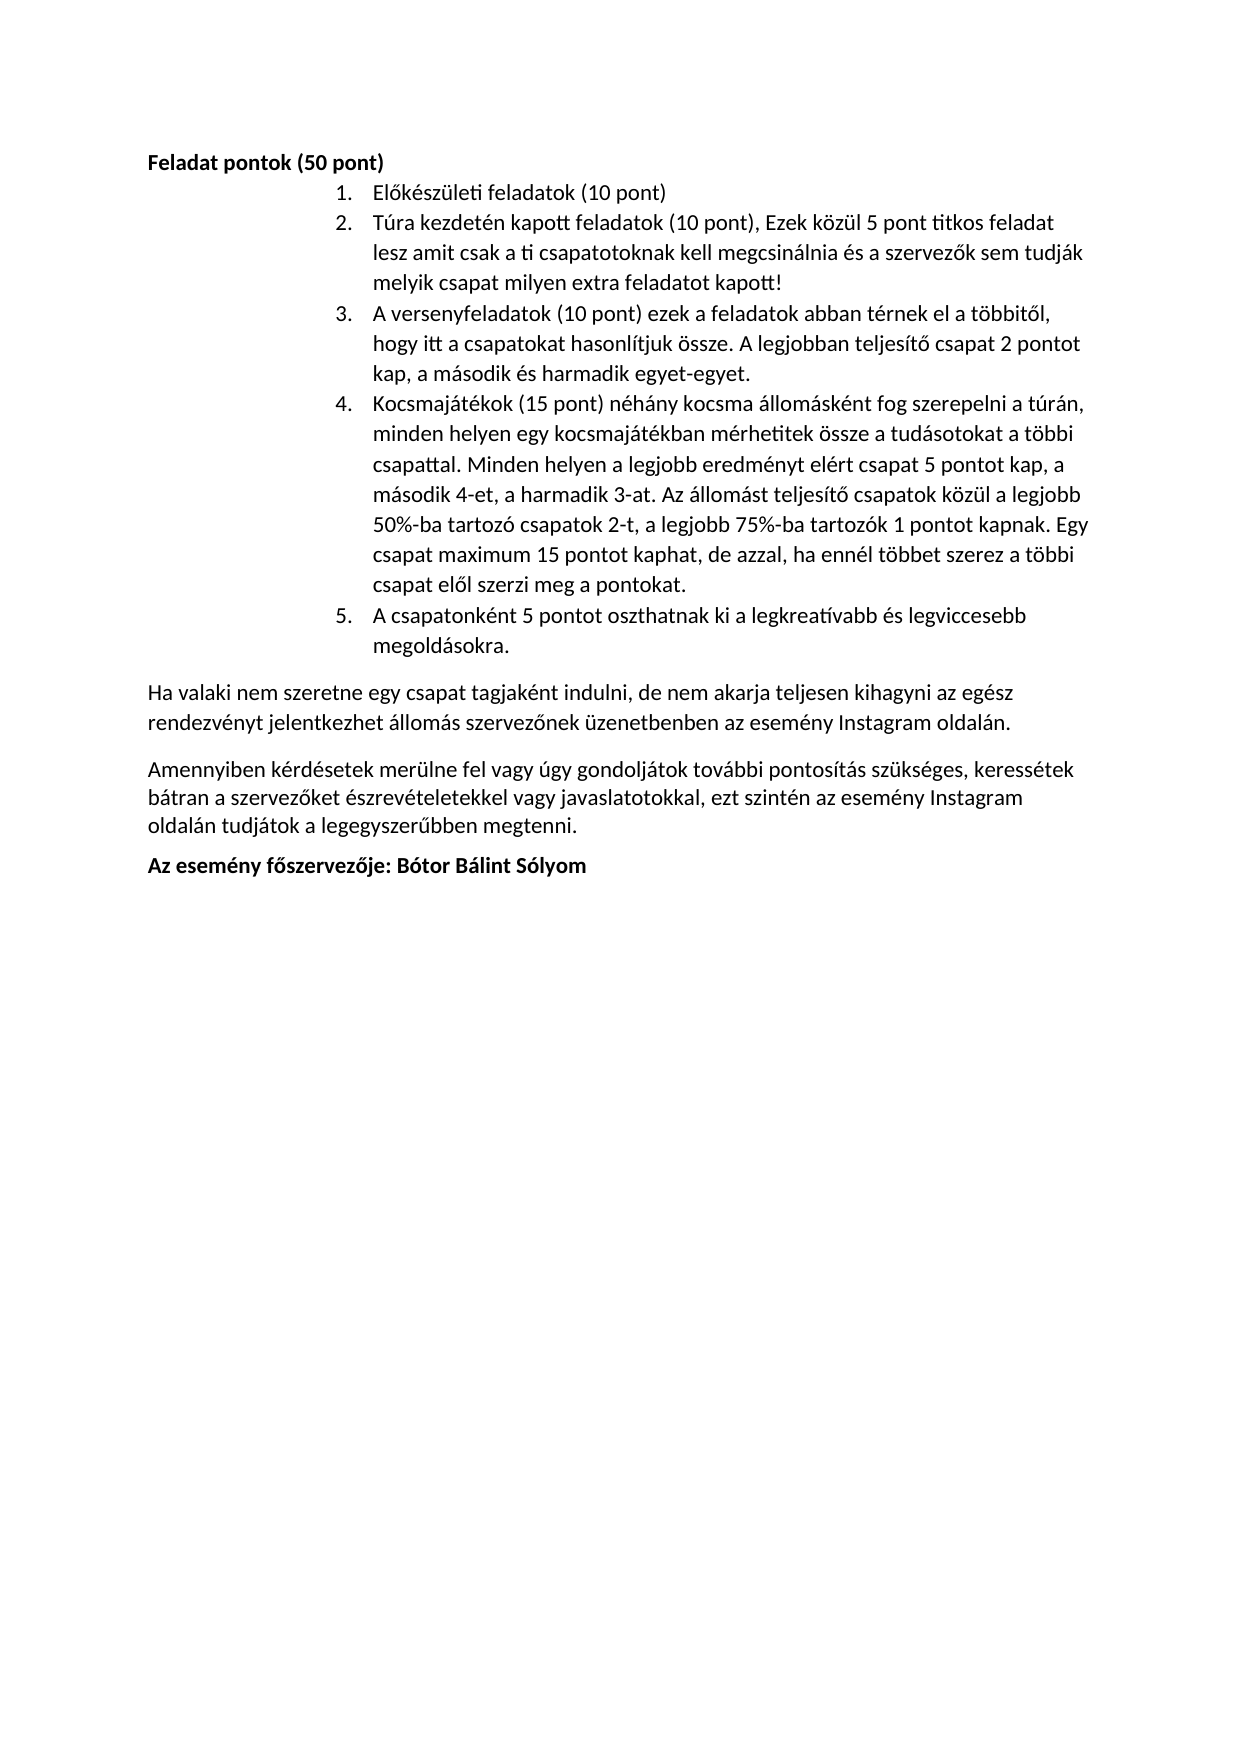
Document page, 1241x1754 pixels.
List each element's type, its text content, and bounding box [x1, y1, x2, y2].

list Kocsmajátékok (15 pont) néhány kocsma állomásként fog szerepelni a túrán, minden helyen egy kocsmajátékban mérhetitek össze a tudásotokat a többi csapattal. Minden helyen a legjobb eredményt elért csapat 5 pontot kap, a második 4-et, a harmadik 3-at. Az állomást teljesítő csapatok közül a legjobb 50%-ba tartozó csapatok 2-t, a legjobb 75%-ba tartozók 1 pontot kapnak. Egy csapat maximum 15 pontot kaphat, de azzal, ha ennél többet szerez a többi csapat elől szerzi meg a pontokat. [335, 389, 1093, 598]
list A versenyfeladatok (10 pont) ezek a feladatok abban térnek el a többitől, hogy itt a csapatokat hasonlítjuk össze. A legjobban teljesítő csapat 2 pontot kap, a második és harmadik egyet-egyet. [335, 299, 1093, 387]
text Amennyiben kérdésetek merülne fel vagy úgy gondoljátok további pontosítás szükséges, keressétek bátran a szervezőket észrevételetekkel vagy javaslatotokkal, ezt szintén az esemény Instagram oldalán tudjátok a legegyszerűbben megtenni. [148, 755, 1093, 839]
list Túra kezdetén kapott feladatok (10 pont), Ezek közül 5 pont titkos feladat lesz amit csak a ti csapatotoknak kell megcsinálnia és a szervezők sem tudják melyik csapat milyen extra feladatot kapott! [335, 208, 1093, 296]
list A csapatonként 5 pontot oszthatnak ki a legkreatívabb és legviccesebb megoldásokra. [335, 601, 1093, 659]
text Ha valaki nem szeretne egy csapat tagjaként indulni, de nem akarja teljesen kihagyni az egész rendezvényt jelentkezhet állomás szervezőnek üzenetbenben az esemény Instagram oldalán. [148, 678, 1093, 736]
list Előkészületi feladatok (10 pont) [335, 178, 1093, 206]
text Az esemény főszervezője: Bótor Bálint Sólyom [148, 851, 1093, 879]
list Feladat pontok (50 pont) [148, 148, 1093, 176]
